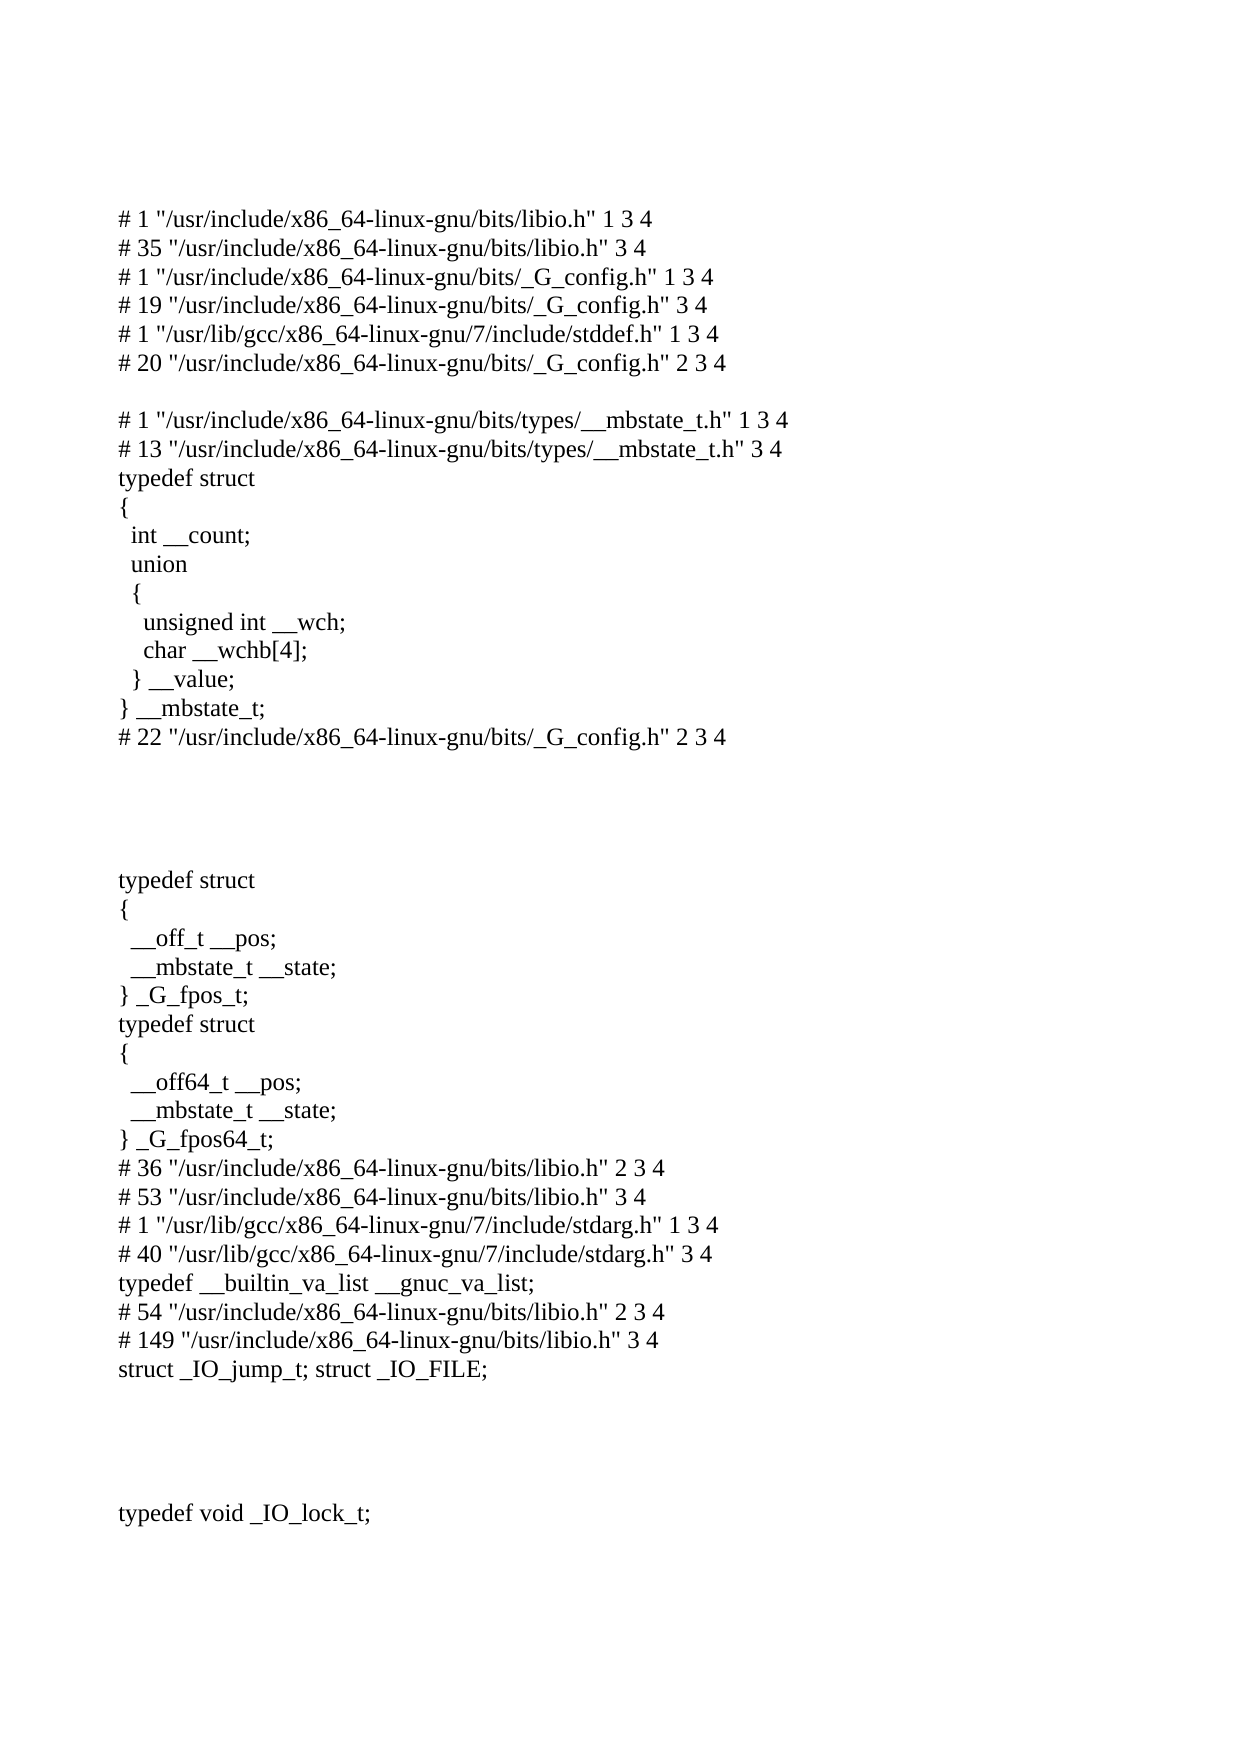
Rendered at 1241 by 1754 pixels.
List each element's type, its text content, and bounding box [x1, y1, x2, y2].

text # 1 "/usr/include/x86_64-linux-gnu/bits/libio.h" 1 3 4 [118, 204, 1122, 233]
text typedef struct [118, 1009, 1122, 1038]
text # 149 "/usr/include/x86_64-linux-gnu/bits/libio.h" 3 4 [118, 1326, 1122, 1354]
text typedef __builtin_va_list __gnuc_va_list; [118, 1268, 1122, 1297]
text } __value; [118, 664, 1122, 693]
text # 1 "/usr/lib/gcc/x86_64-linux-gnu/7/include/stddef.h" 1 3 4 [118, 319, 1122, 348]
text typedef struct [118, 463, 1122, 492]
text { [118, 1038, 1122, 1067]
text # 13 "/usr/include/x86_64-linux-gnu/bits/types/__mbstate_t.h" 3 4 [118, 434, 1122, 463]
text char __wchb[4]; [118, 636, 1122, 664]
text __mbstate_t __state; [118, 952, 1122, 981]
text int __count; [118, 521, 1122, 549]
text unsigned int __wch; [118, 607, 1122, 636]
text # 36 "/usr/include/x86_64-linux-gnu/bits/libio.h" 2 3 4 [118, 1153, 1122, 1182]
text # 54 "/usr/include/x86_64-linux-gnu/bits/libio.h" 2 3 4 [118, 1297, 1122, 1326]
text # 40 "/usr/lib/gcc/x86_64-linux-gnu/7/include/stdarg.h" 3 4 [118, 1239, 1122, 1268]
text typedef struct [118, 866, 1122, 894]
text __mbstate_t __state; [118, 1096, 1122, 1124]
text { [118, 894, 1122, 923]
text # 19 "/usr/include/x86_64-linux-gnu/bits/_G_config.h" 3 4 [118, 291, 1122, 319]
text } _G_fpos64_t; [118, 1124, 1122, 1153]
text __off64_t __pos; [118, 1067, 1122, 1096]
text # 53 "/usr/include/x86_64-linux-gnu/bits/libio.h" 3 4 [118, 1182, 1122, 1211]
text # 35 "/usr/include/x86_64-linux-gnu/bits/libio.h" 3 4 [118, 233, 1122, 262]
text union [118, 549, 1122, 578]
text { [118, 492, 1122, 521]
text # 1 "/usr/lib/gcc/x86_64-linux-gnu/7/include/stdarg.h" 1 3 4 [118, 1211, 1122, 1239]
text typedef void _IO_lock_t; [118, 1498, 1122, 1527]
text # 20 "/usr/include/x86_64-linux-gnu/bits/_G_config.h" 2 3 4 [118, 348, 1122, 377]
text struct _IO_jump_t; struct _IO_FILE; [118, 1354, 1122, 1383]
text } __mbstate_t; [118, 693, 1122, 722]
text { [118, 578, 1122, 607]
text # 1 "/usr/include/x86_64-linux-gnu/bits/types/__mbstate_t.h" 1 3 4 [118, 406, 1122, 434]
text # 22 "/usr/include/x86_64-linux-gnu/bits/_G_config.h" 2 3 4 [118, 722, 1122, 751]
text # 1 "/usr/include/x86_64-linux-gnu/bits/_G_config.h" 1 3 4 [118, 262, 1122, 291]
text __off_t __pos; [118, 923, 1122, 952]
text } _G_fpos_t; [118, 981, 1122, 1009]
